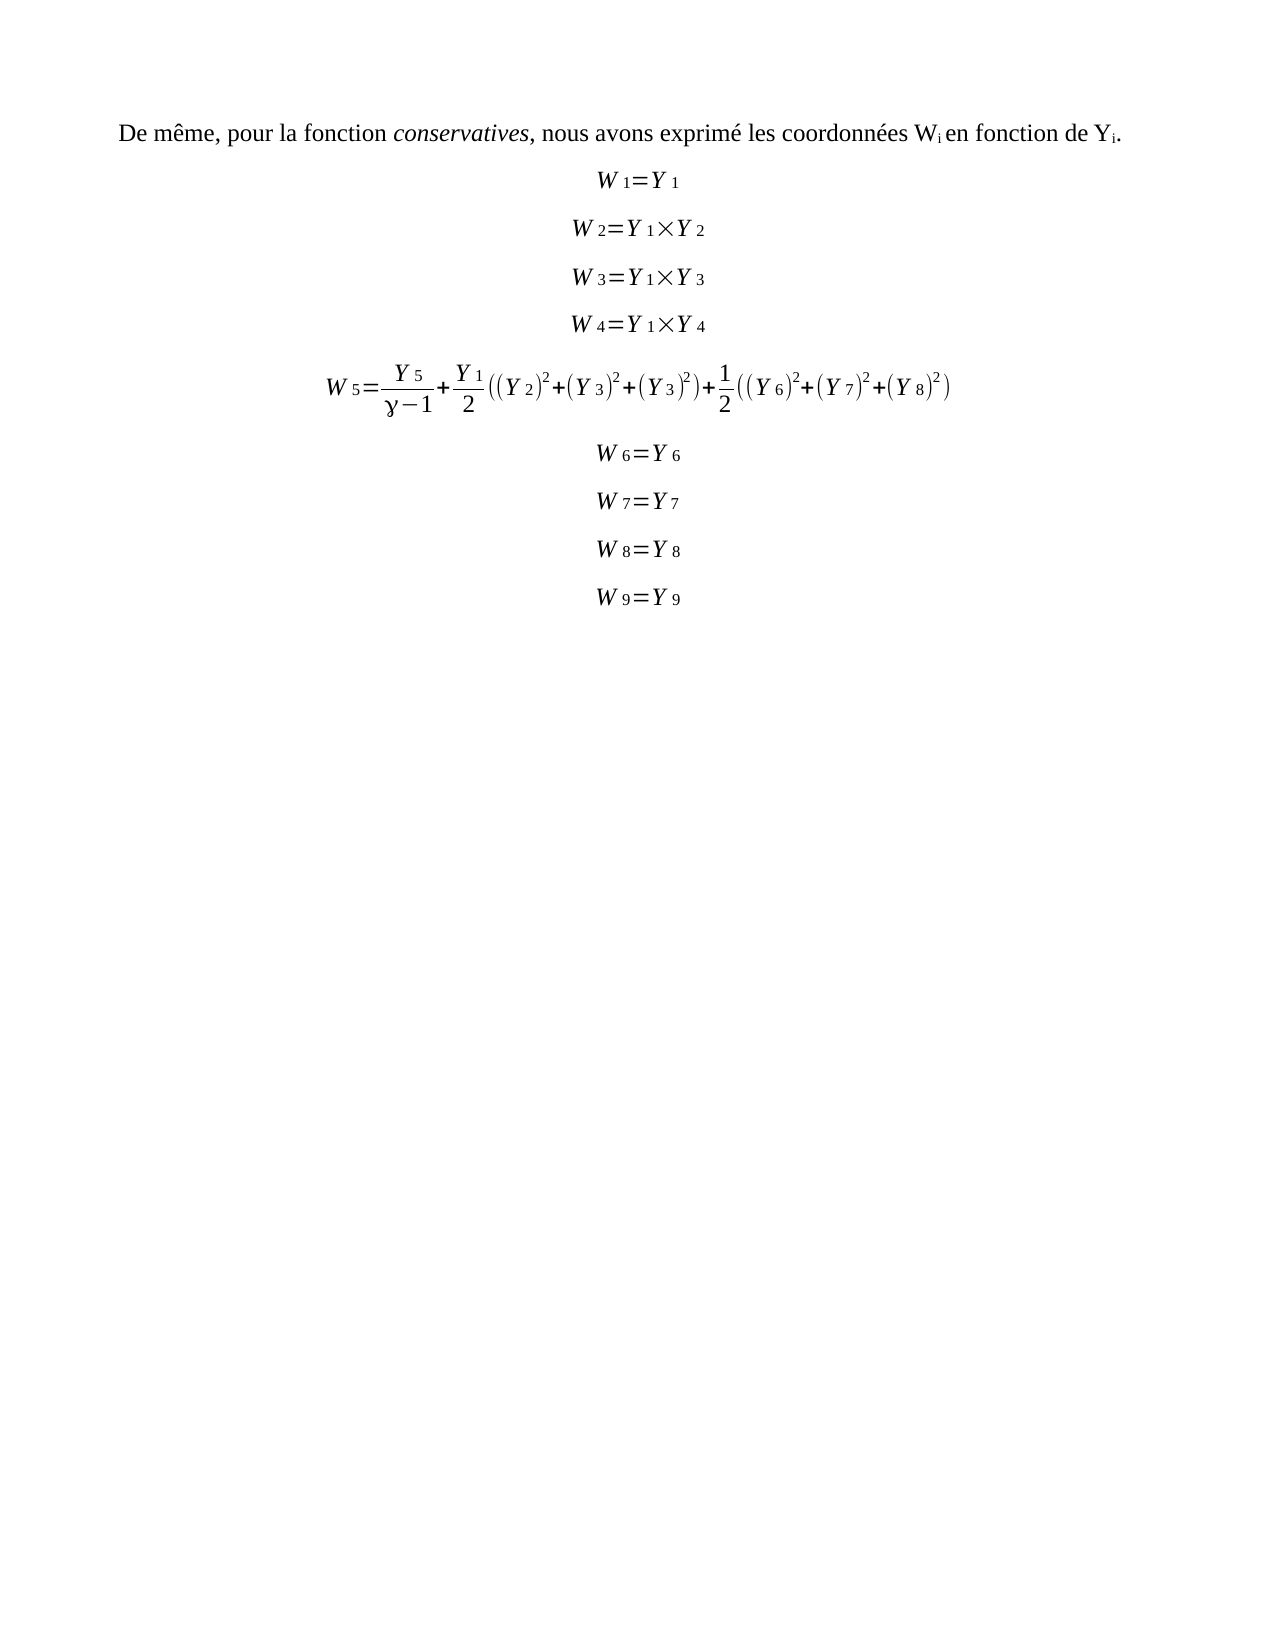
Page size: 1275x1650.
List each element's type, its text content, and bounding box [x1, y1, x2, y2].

text De même, pour la fonction conservatives, nous avons exprimé les coordonnées Wi en fonction de Yi. [118, 118, 1157, 147]
